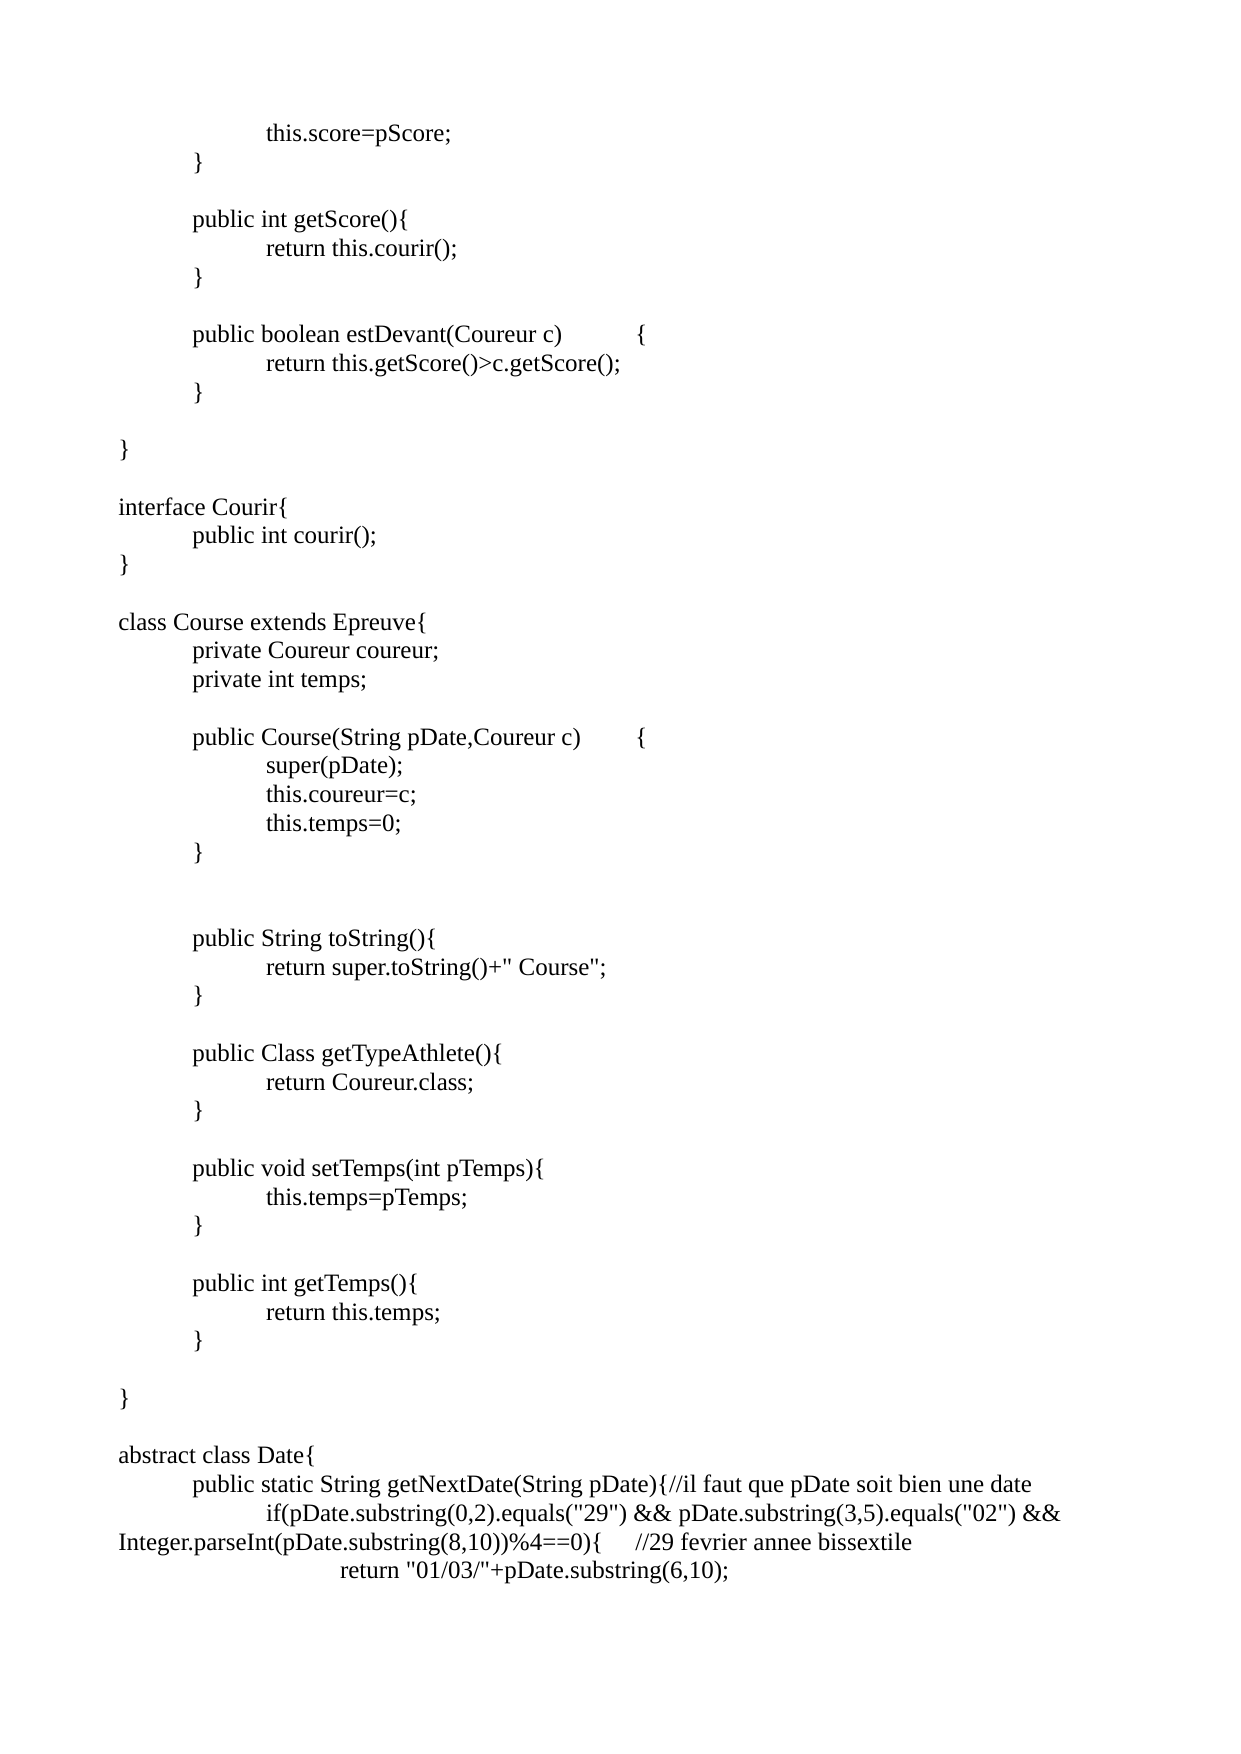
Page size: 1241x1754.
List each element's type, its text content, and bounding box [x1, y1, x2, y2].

text super(pDate); [118, 751, 1122, 779]
text } [118, 549, 1122, 578]
text public int courir(); [118, 521, 1122, 549]
text this.temps=pTemps; [118, 1182, 1122, 1211]
text this.score=pScore; [118, 118, 1122, 147]
text class Course extends Epreuve{ [118, 607, 1122, 636]
text public int getScore(){ [118, 204, 1122, 233]
text } [118, 981, 1122, 1009]
text return this.getScore()>c.getScore(); [118, 348, 1122, 377]
text } [118, 837, 1122, 866]
text abstract class Date{ [118, 1441, 1122, 1469]
text interface Courir{ [118, 492, 1122, 521]
text return this.temps; [118, 1297, 1122, 1326]
text } [118, 1211, 1122, 1239]
text private Coureur coureur; [118, 636, 1122, 664]
text } [118, 147, 1122, 176]
text } [118, 1096, 1122, 1124]
text } [118, 1326, 1122, 1354]
text return "01/03/"+pDate.substring(6,10); [118, 1556, 1122, 1584]
text } [118, 1383, 1122, 1412]
text public boolean estDevant(Coureur c) { [118, 319, 1122, 348]
text } [118, 262, 1122, 291]
text } [118, 434, 1122, 463]
text return super.toString()+" Course"; [118, 952, 1122, 981]
text public void setTemps(int pTemps){ [118, 1153, 1122, 1182]
text public String toString(){ [118, 923, 1122, 952]
text public static String getNextDate(String pDate){//il faut que pDate soit bien une date [118, 1469, 1122, 1498]
text this.temps=0; [118, 808, 1122, 837]
text return this.courir(); [118, 233, 1122, 262]
text public Class getTypeAthlete(){ [118, 1038, 1122, 1067]
text } [118, 377, 1122, 406]
text public int getTemps(){ [118, 1268, 1122, 1297]
text return Coureur.class; [118, 1067, 1122, 1096]
text public Course(String pDate,Coureur c) { [118, 722, 1122, 751]
text private int temps; [118, 664, 1122, 693]
text if(pDate.substring(0,2).equals("29") && pDate.substring(3,5).equals("02") && Integer.parseInt(pDate.substring(8,10))%4==0){ //29 fevrier annee bissextile [118, 1498, 1122, 1556]
text this.coureur=c; [118, 779, 1122, 808]
